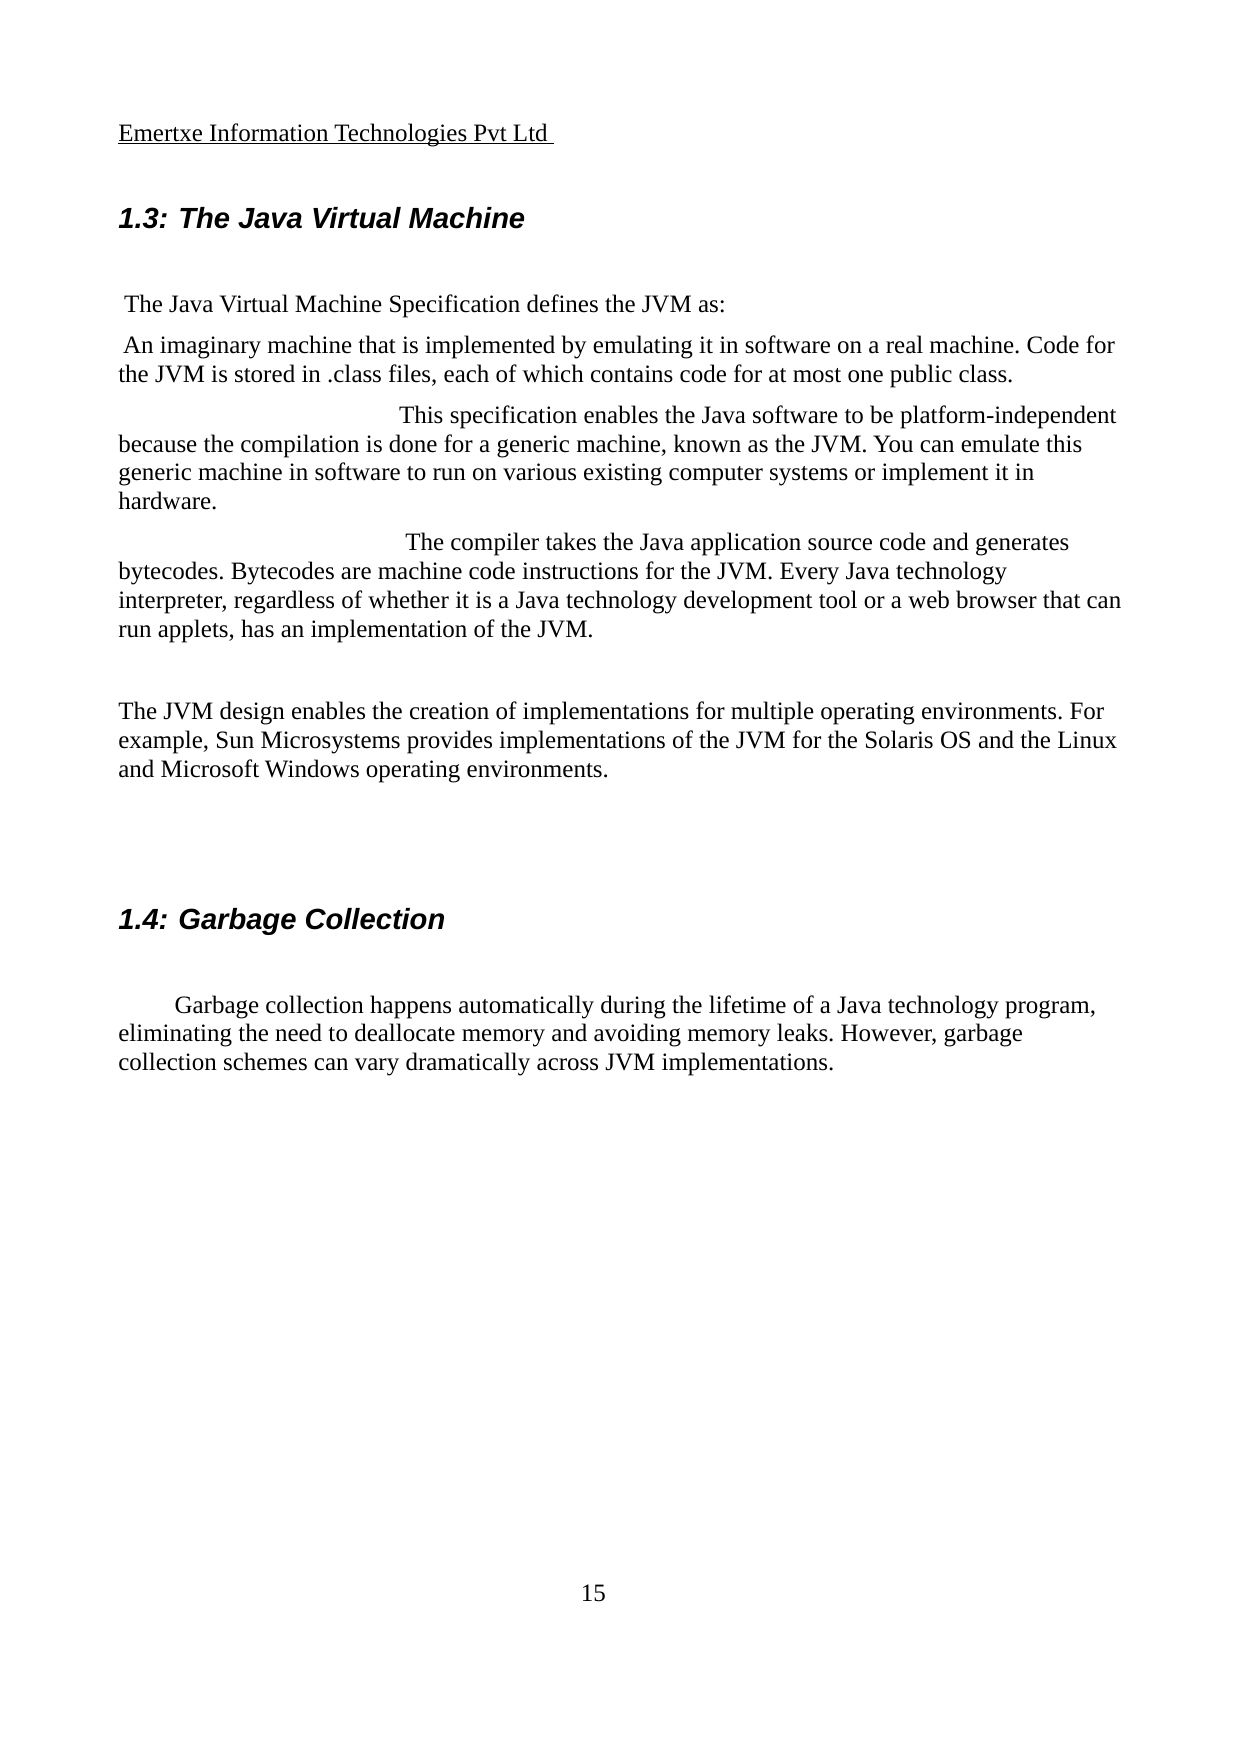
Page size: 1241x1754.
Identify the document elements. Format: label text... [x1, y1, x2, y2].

text The compiler takes the Java application source code and generates bytecodes. Bytecodes are machine code instructions for the JVM. Every Java technology interpreter, regardless of whether it is a Java technology development tool or a web browser that can run applets, has an implementation of the JVM. [118, 527, 1122, 642]
text The JVM design enables the creation of implementations for multiple operating environments. For example, Sun Microsystems provides implementations of the JVM for the Solaris OS and the Linux and Microsoft Windows operating environments. [118, 696, 1122, 782]
text The Java Virtual Machine Specification defines the JVM as: [118, 289, 1122, 317]
text An imaginary machine that is implemented by emulating it in software on a real machine. Code for the JVM is stored in .class files, each of which contains code for at most one public class. [118, 330, 1122, 387]
text This specification enables the Java software to be platform-independent because the compilation is done for a generic machine, known as the JVM. You can emulate this generic machine in software to run on various existing computer systems or implement it in hardware. [118, 400, 1122, 515]
subtitle Garbage Collection [118, 902, 1122, 936]
text Garbage collection happens automatically during the lifetime of a Java technology program, eliminating the need to deallocate memory and avoiding memory leaks. However, garbage collection schemes can vary dramatically across JVM implementations. [118, 990, 1122, 1076]
subtitle The Java Virtual Machine [118, 201, 1122, 235]
